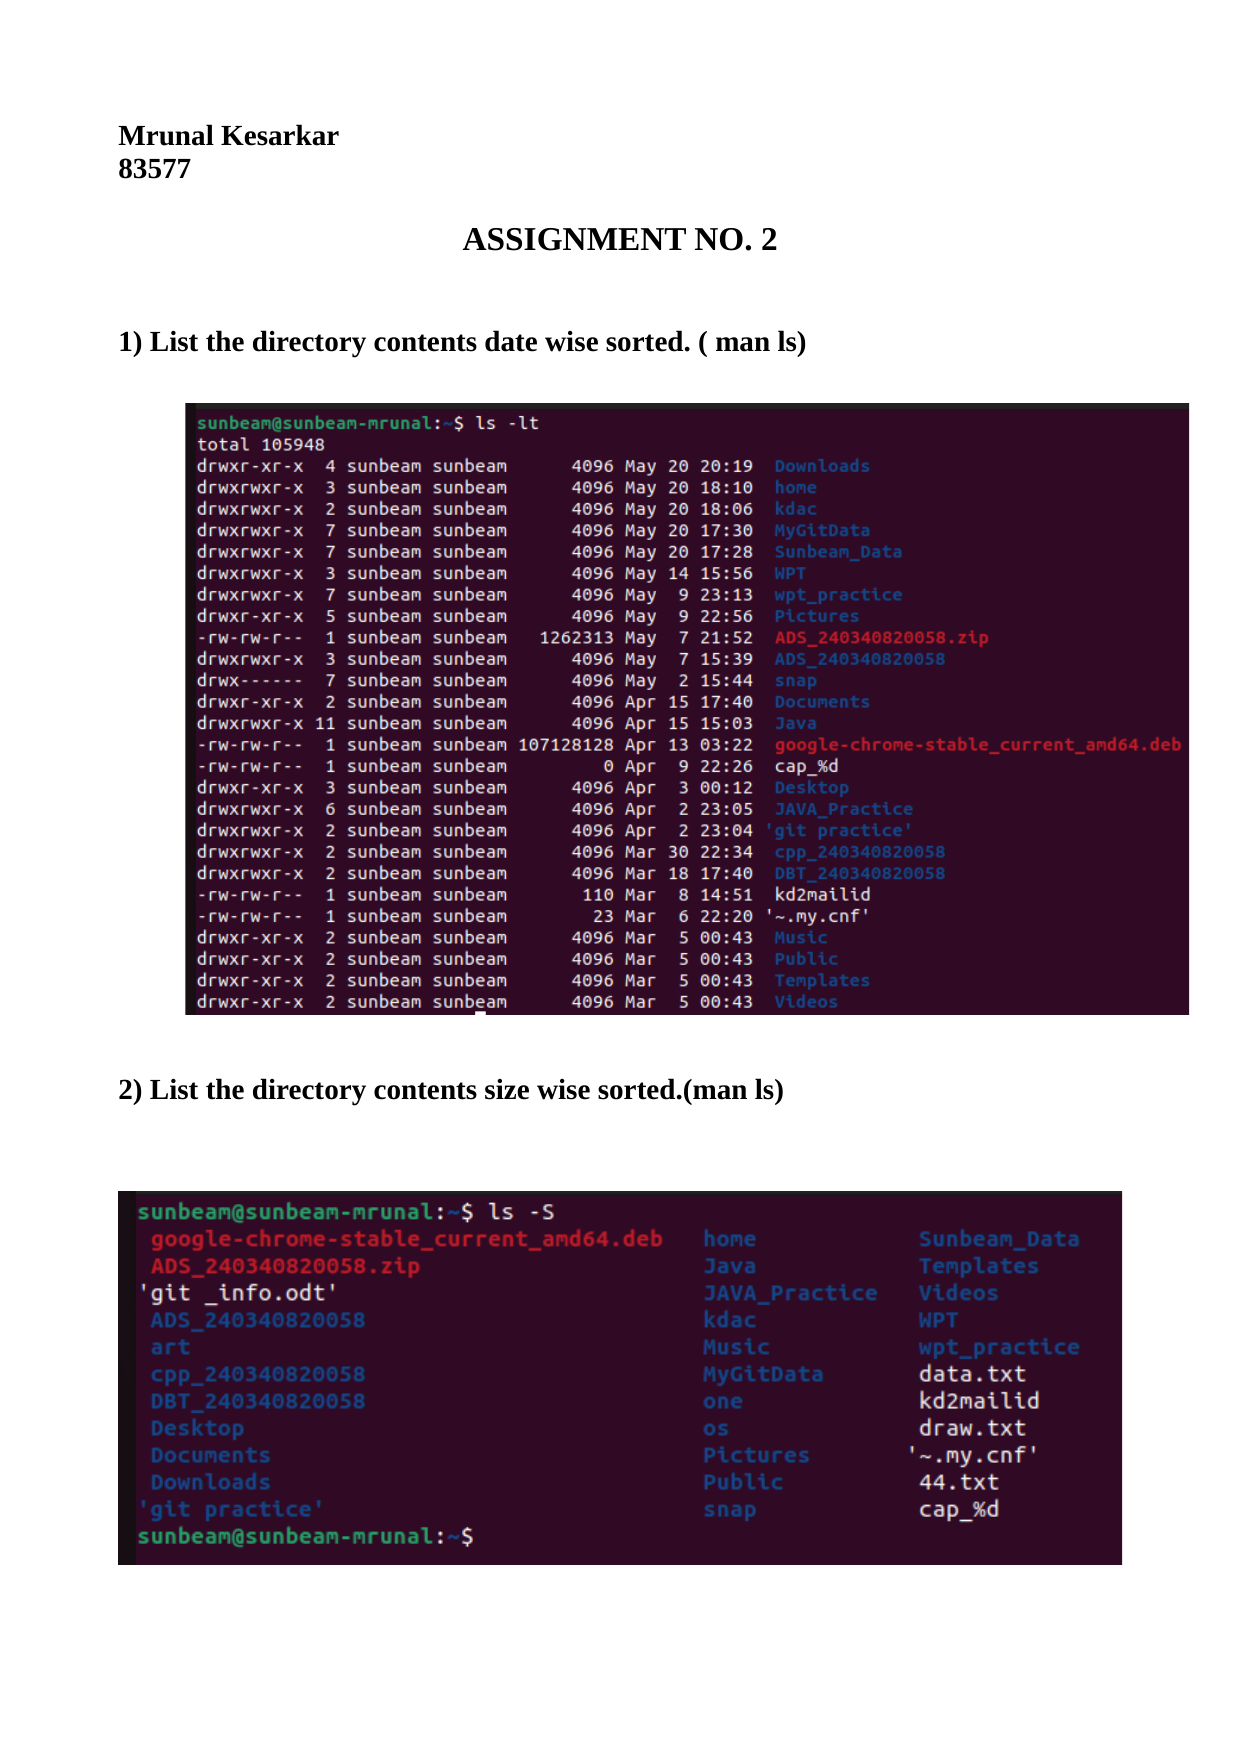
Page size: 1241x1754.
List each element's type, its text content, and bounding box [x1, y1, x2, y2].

text 83577 [118, 152, 1122, 185]
text 2) List the directory contents size wise sorted.(man ls) [118, 1072, 1122, 1106]
text 1) List the directory contents date wise sorted. ( man ls) [118, 324, 1122, 358]
picture [185, 403, 1190, 1015]
text Mrunal Kesarkar [118, 118, 1122, 152]
text ASSIGNMENT NO. 2 [118, 219, 1122, 257]
picture [118, 1191, 1123, 1565]
